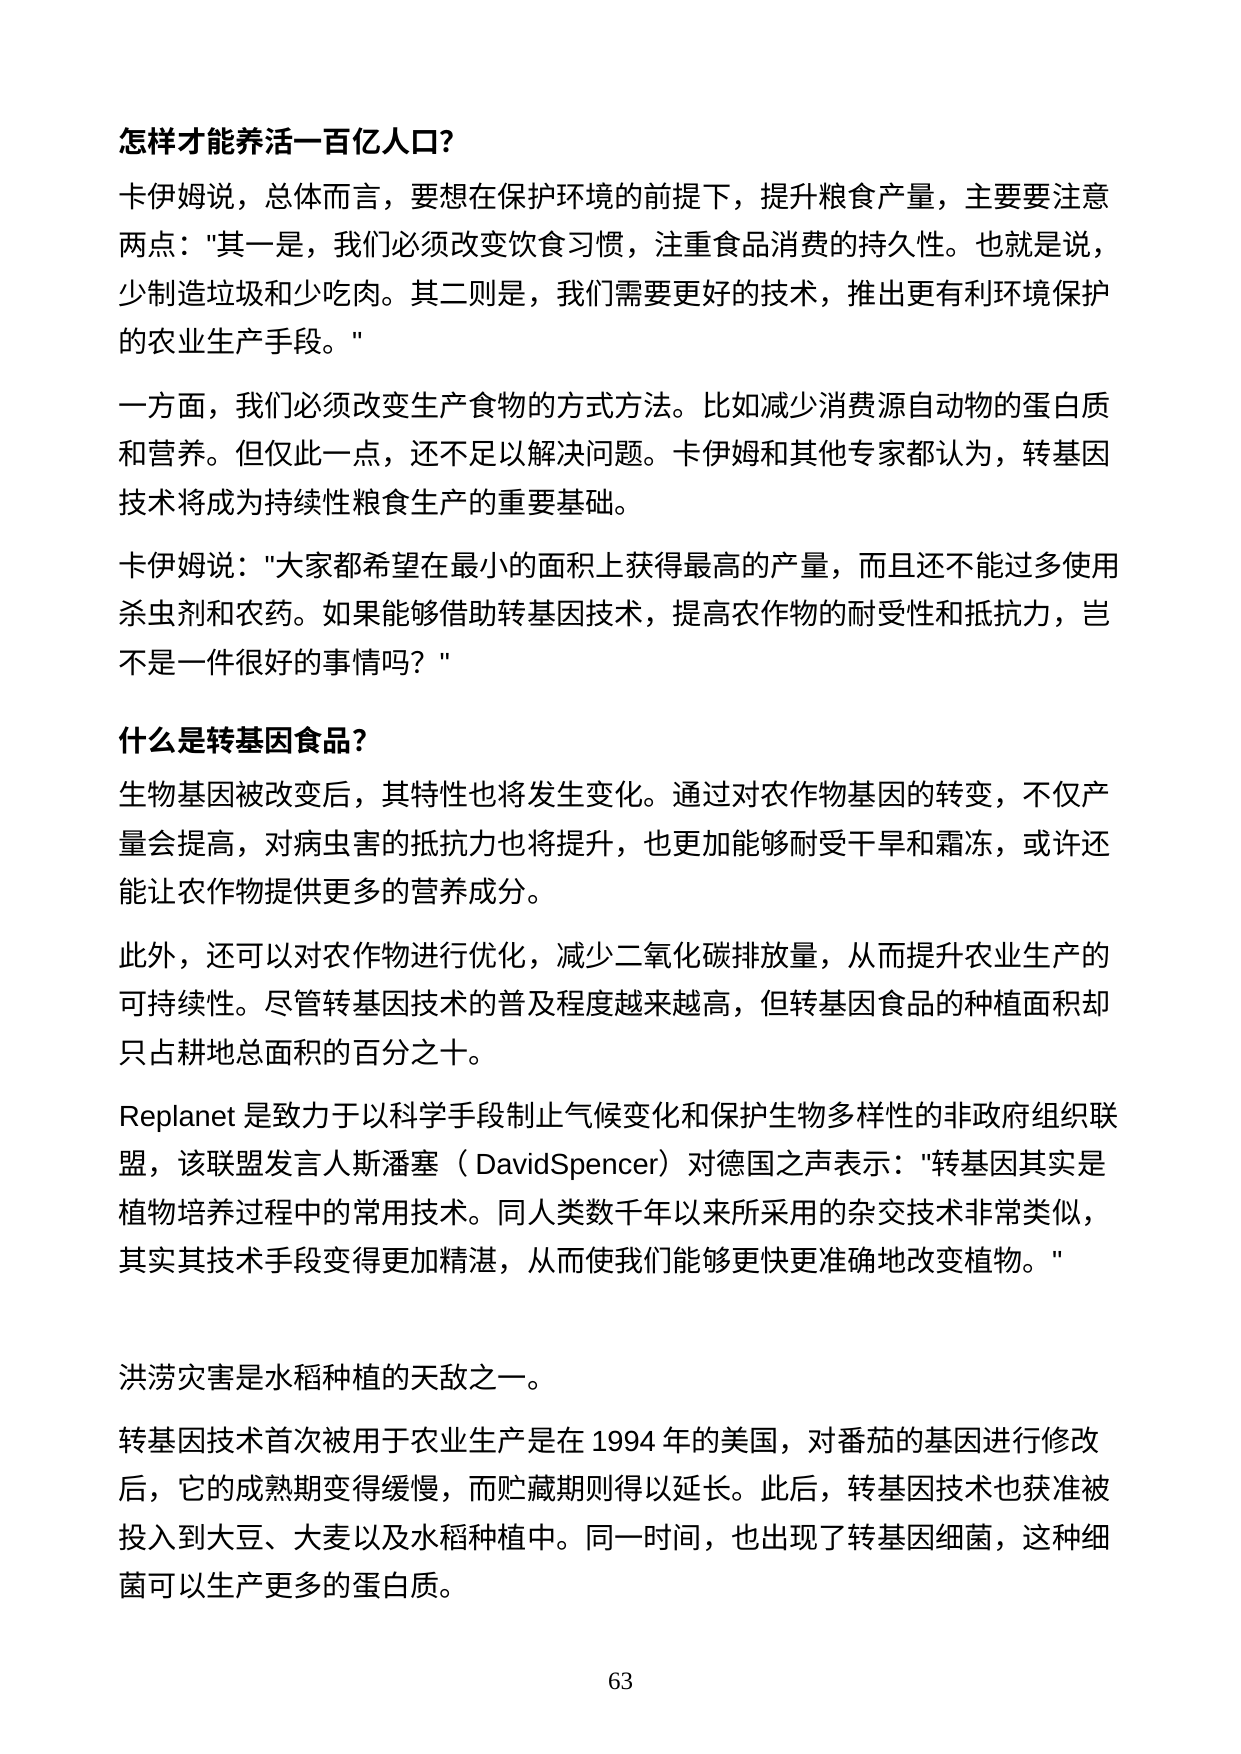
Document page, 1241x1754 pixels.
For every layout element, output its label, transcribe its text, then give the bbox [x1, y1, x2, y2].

text 转基因技术首次被用于农业生产是在1994年的美国，对番茄的基因进行修改后，它的成熟期变得缓慢，而贮藏期则得以延长。此后，转基因技术也获准被投入到大豆、大麦以及水稻种植中。同一时间，也出现了转基因细菌，这种细菌可以生产更多的蛋白质。 [118, 1417, 1122, 1605]
text 生物基因被改变后，其特性也将发生变化。通过对农作物基因的转变，不仅产量会提高，对病虫害的抵抗力也将提升，也更加能够耐受干旱和霜冻，或许还能让农作物提供更多的营养成分。 [118, 772, 1122, 911]
text 洪涝灾害是水稻种植的天敌之一。 [118, 1354, 1122, 1396]
subtitle 什么是转基因食品？ [118, 717, 1122, 759]
text 此外，还可以对农作物进行优化，减少二氧化碳排放量，从而提升农业生产的可持续性。尽管转基因技术的普及程度越来越高，但转基因食品的种植面积却只占耕地总面积的百分之十。 [118, 932, 1122, 1071]
text 一方面，我们必须改变生产食物的方式方法。比如减少消费源自动物的蛋白质和营养。但仅此一点，还不足以解决问题。卡伊姆和其他专家都认为，转基因技术将成为持续性粮食生产的重要基础。 [118, 382, 1122, 521]
text 卡伊姆说，总体而言，要想在保护环境的前提下，提升粮食产量，主要要注意两点："其一是，我们必须改变饮食习惯，注重食品消费的持久性。也就是说，少制造垃圾和少吃肉。其二则是，我们需要更好的技术，推出更有利环境保护的农业生产手段。" [118, 173, 1122, 361]
subtitle 怎样才能养活一百亿人口？ [118, 118, 1122, 161]
text 卡伊姆说："大家都希望在最小的面积上获得最高的产量，而且还不能过多使用杀虫剂和农药。如果能够借助转基因技术，提高农作物的耐受性和抵抗力，岂不是一件很好的事情吗？" [118, 542, 1122, 682]
text Replanet 是致力于以科学手段制止气候变化和保护生物多样性的非政府组织联盟，该联盟发言人斯潘塞（ DavidSpencer）对德国之声表示："转基因其实是植物培养过程中的常用技术。同人类数千年以来所采用的杂交技术非常类似，其实其技术手段变得更加精湛，从而使我们能够更快更准确地改变植物。" [118, 1092, 1122, 1280]
